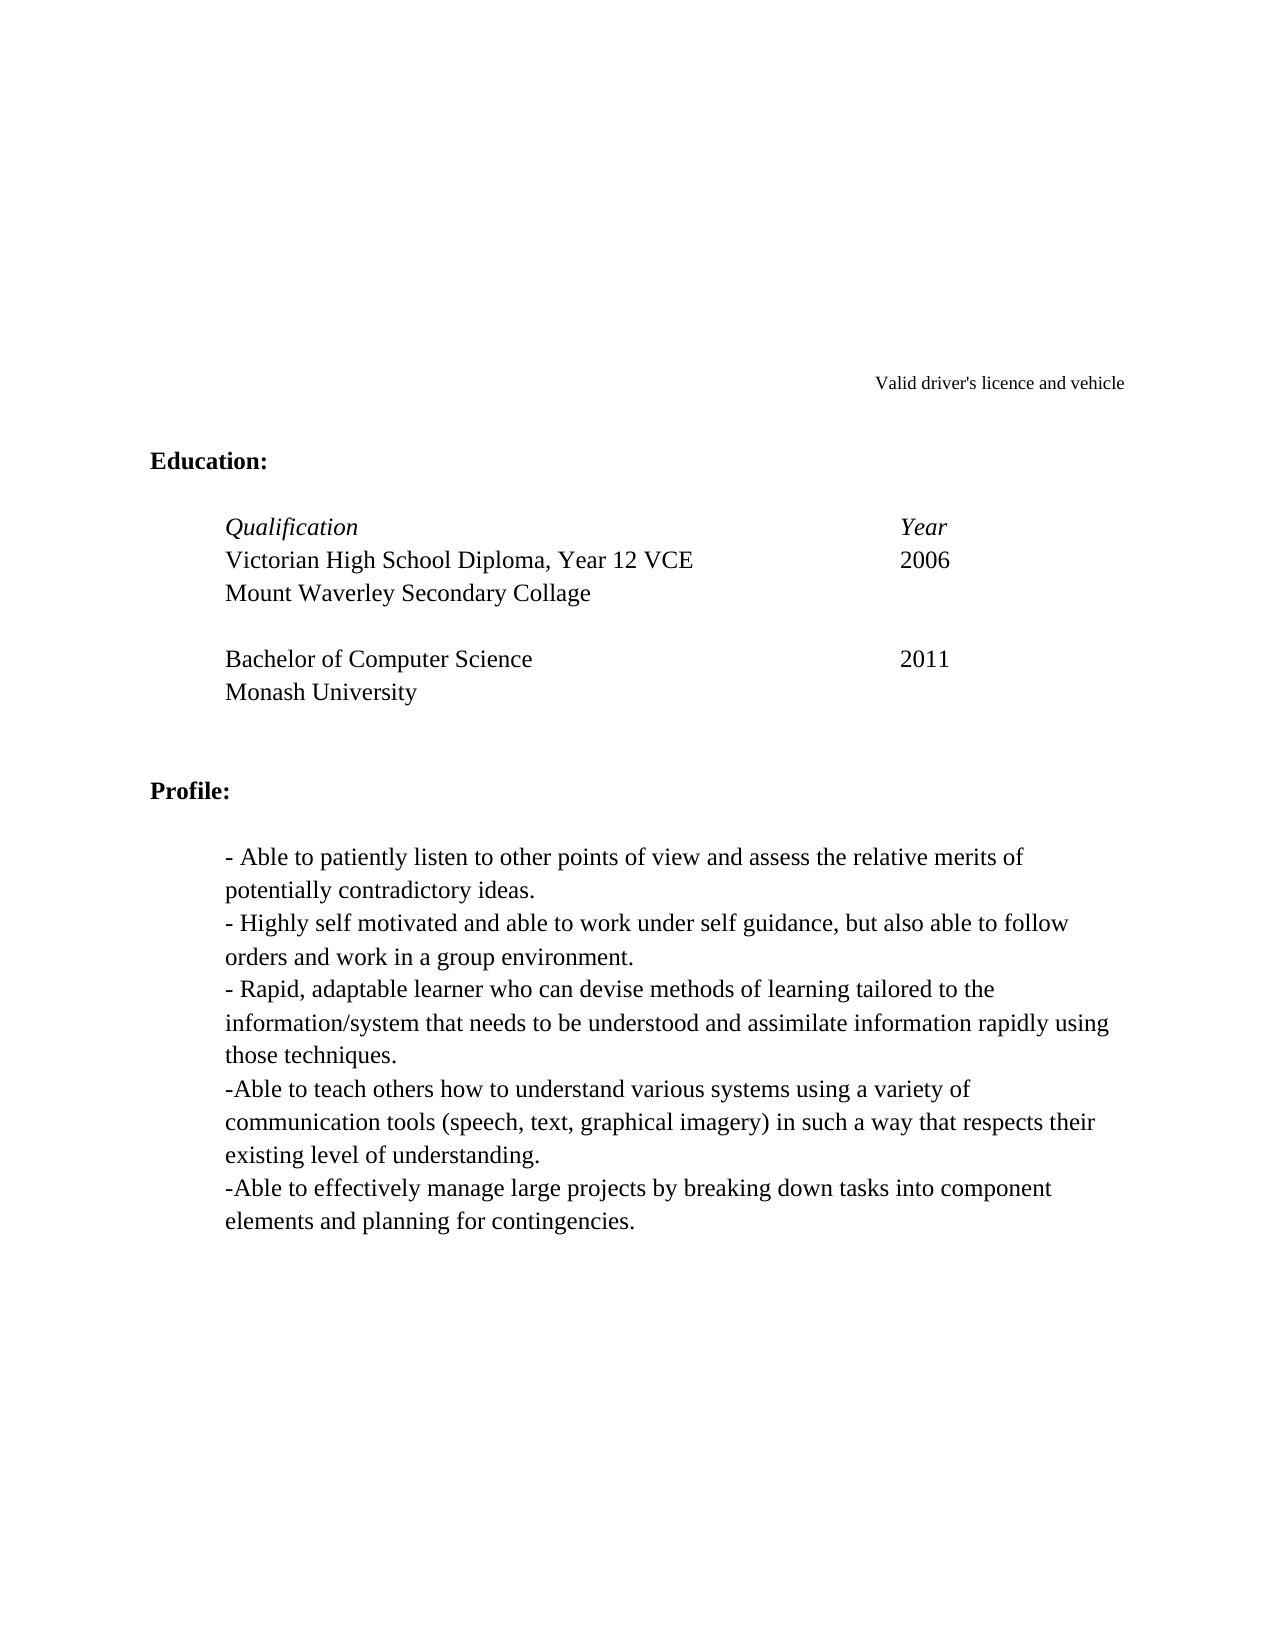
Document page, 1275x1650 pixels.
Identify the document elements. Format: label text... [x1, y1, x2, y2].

text Mount Waverley Secondary Collage [225, 578, 1125, 607]
text Bachelor of Computer Science 2011 [225, 644, 1125, 673]
text - Able to patiently listen to other points of view and assess the relative merits of potentially contradictory ideas. [225, 842, 1125, 904]
text -Able to effectively manage large projects by breaking down tasks into component elements and planning for contingencies. [225, 1173, 1125, 1234]
text -Able to teach others how to understand various systems using a variety of communication tools (speech, text, graphical imagery) in such a way that respects their existing level of understanding. [225, 1074, 1125, 1168]
text - Highly self motivated and able to work under self guidance, but also able to follow orders and work in a group environment. [225, 908, 1125, 970]
text - Rapid, adaptable learner who can devise methods of learning tailored to the information/system that needs to be understood and assimilate information rapidly using those techniques. [225, 974, 1125, 1069]
text Valid driver's licence and vehicle [150, 372, 1125, 393]
text Victorian High School Diploma, Year 12 VCE 2006 [225, 545, 1125, 574]
text Monash University [225, 677, 1125, 706]
text Qualification Year [150, 512, 1125, 541]
text Education: [150, 446, 1125, 475]
text Profile: [150, 776, 1125, 805]
